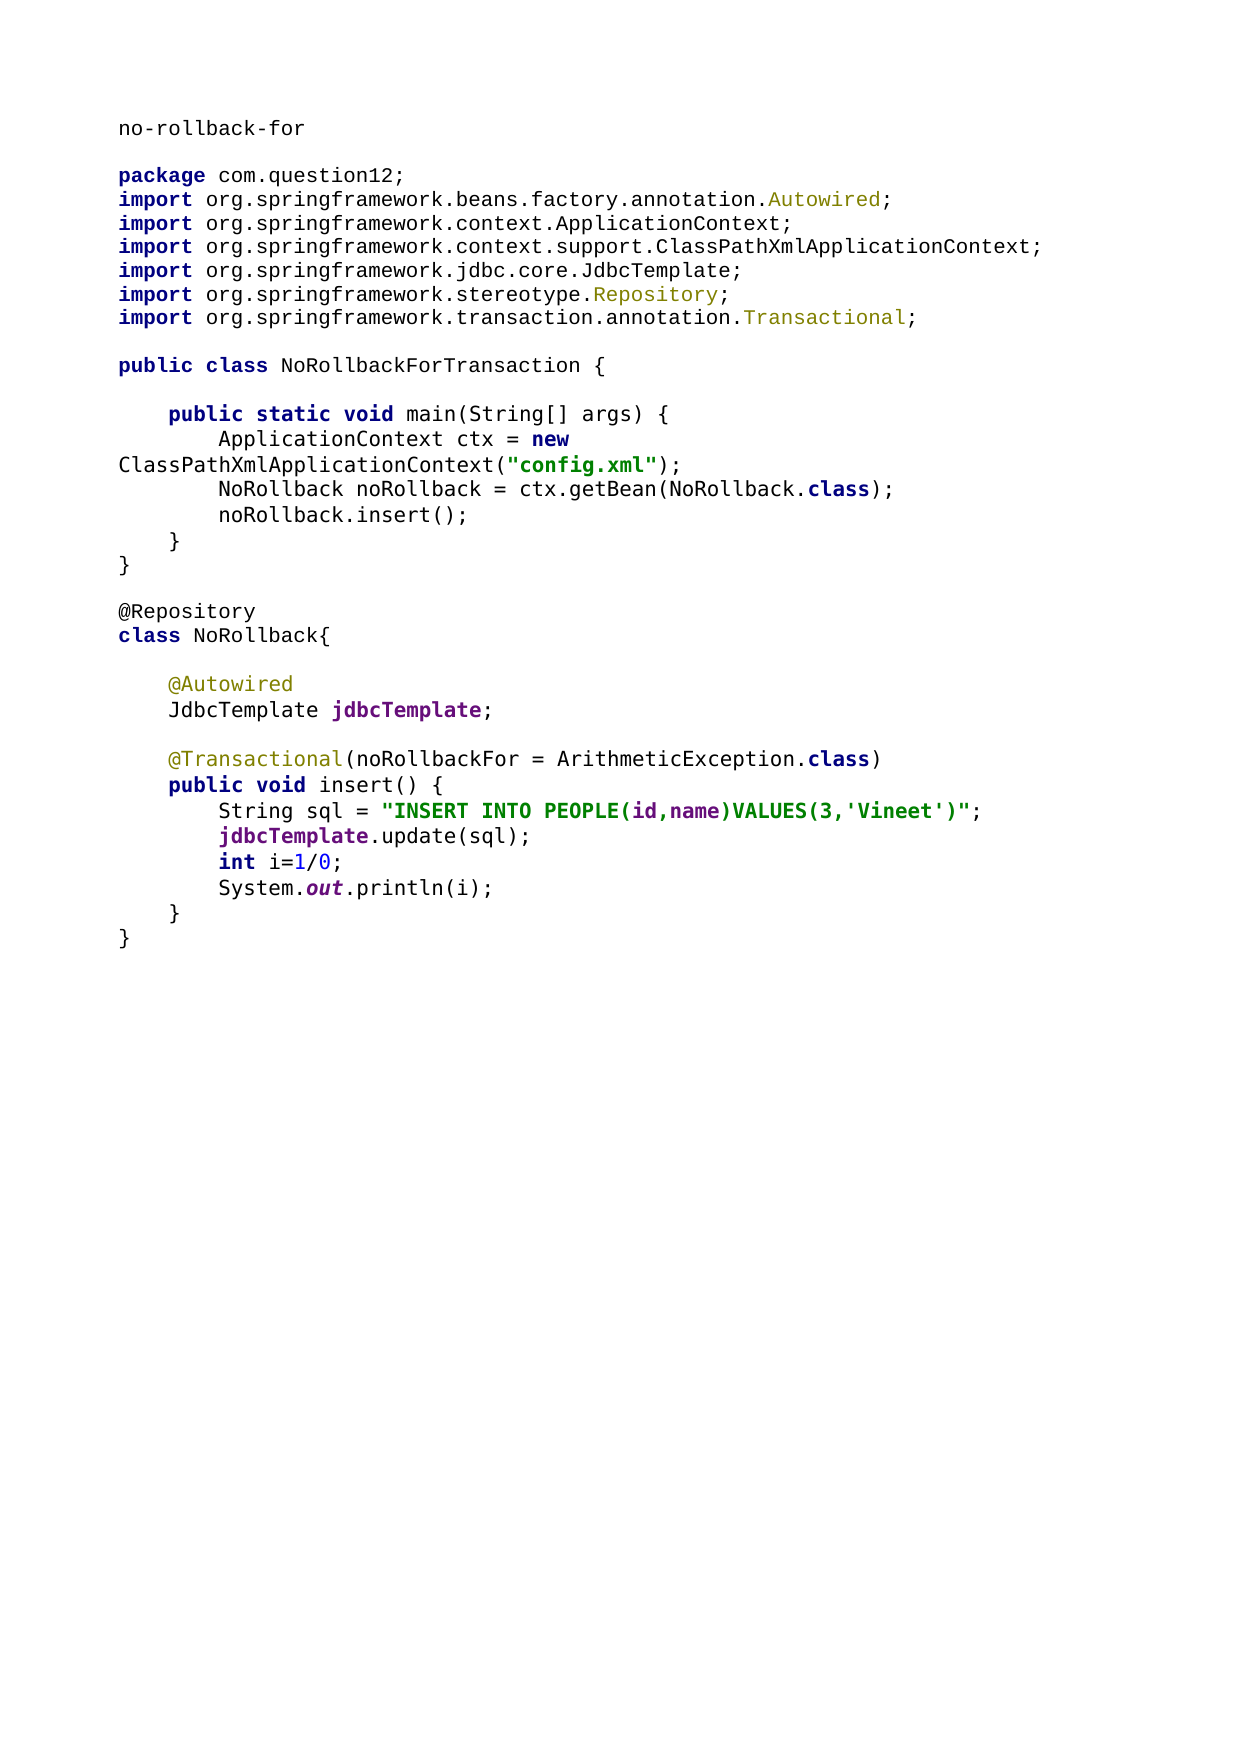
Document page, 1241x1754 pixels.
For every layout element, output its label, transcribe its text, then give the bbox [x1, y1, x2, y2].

text jdbcTemplate.update(sql); [118, 824, 1122, 850]
text import org.springframework.context.ApplicationContext; [118, 213, 1122, 236]
text import org.springframework.stereotype.Repository; [118, 284, 1122, 307]
text noRollback.insert(); [118, 503, 1122, 529]
text @Transactional(noRollbackFor = ArithmeticException.class) [118, 747, 1122, 773]
text import org.springframework.transaction.annotation.Transactional; [118, 307, 1122, 331]
text public static void main(String[] args) { [118, 402, 1122, 427]
text JdbcTemplate jdbcTemplate; [118, 698, 1122, 724]
text no-rollback-for [118, 118, 1122, 142]
text } [118, 554, 1122, 578]
text import org.springframework.jdbc.core.JdbcTemplate; [118, 260, 1122, 284]
text String sql = "INSERT INTO PEOPLE(id,name)VALUES(3,'Vineet')"; [118, 799, 1122, 824]
text import org.springframework.context.support.ClassPathXmlApplicationContext; [118, 236, 1122, 260]
text } [118, 927, 1122, 950]
text package com.question12; [118, 165, 1122, 189]
text System.out.println(i); [118, 876, 1122, 901]
text @Repository [118, 602, 1122, 625]
text @Autowired [118, 672, 1122, 698]
text NoRollback noRollback = ctx.getBean(NoRollback.class); [118, 477, 1122, 503]
text } [118, 901, 1122, 927]
text public void insert() { [118, 773, 1122, 799]
text class NoRollback{ [118, 625, 1122, 649]
text import org.springframework.beans.factory.annotation.Autowired; [118, 189, 1122, 213]
text ApplicationContext ctx = new ClassPathXmlApplicationContext("config.xml"); [118, 427, 1122, 477]
text int i=1/0; [118, 850, 1122, 876]
text } [118, 529, 1122, 554]
text public class NoRollbackForTransaction { [118, 354, 1122, 378]
